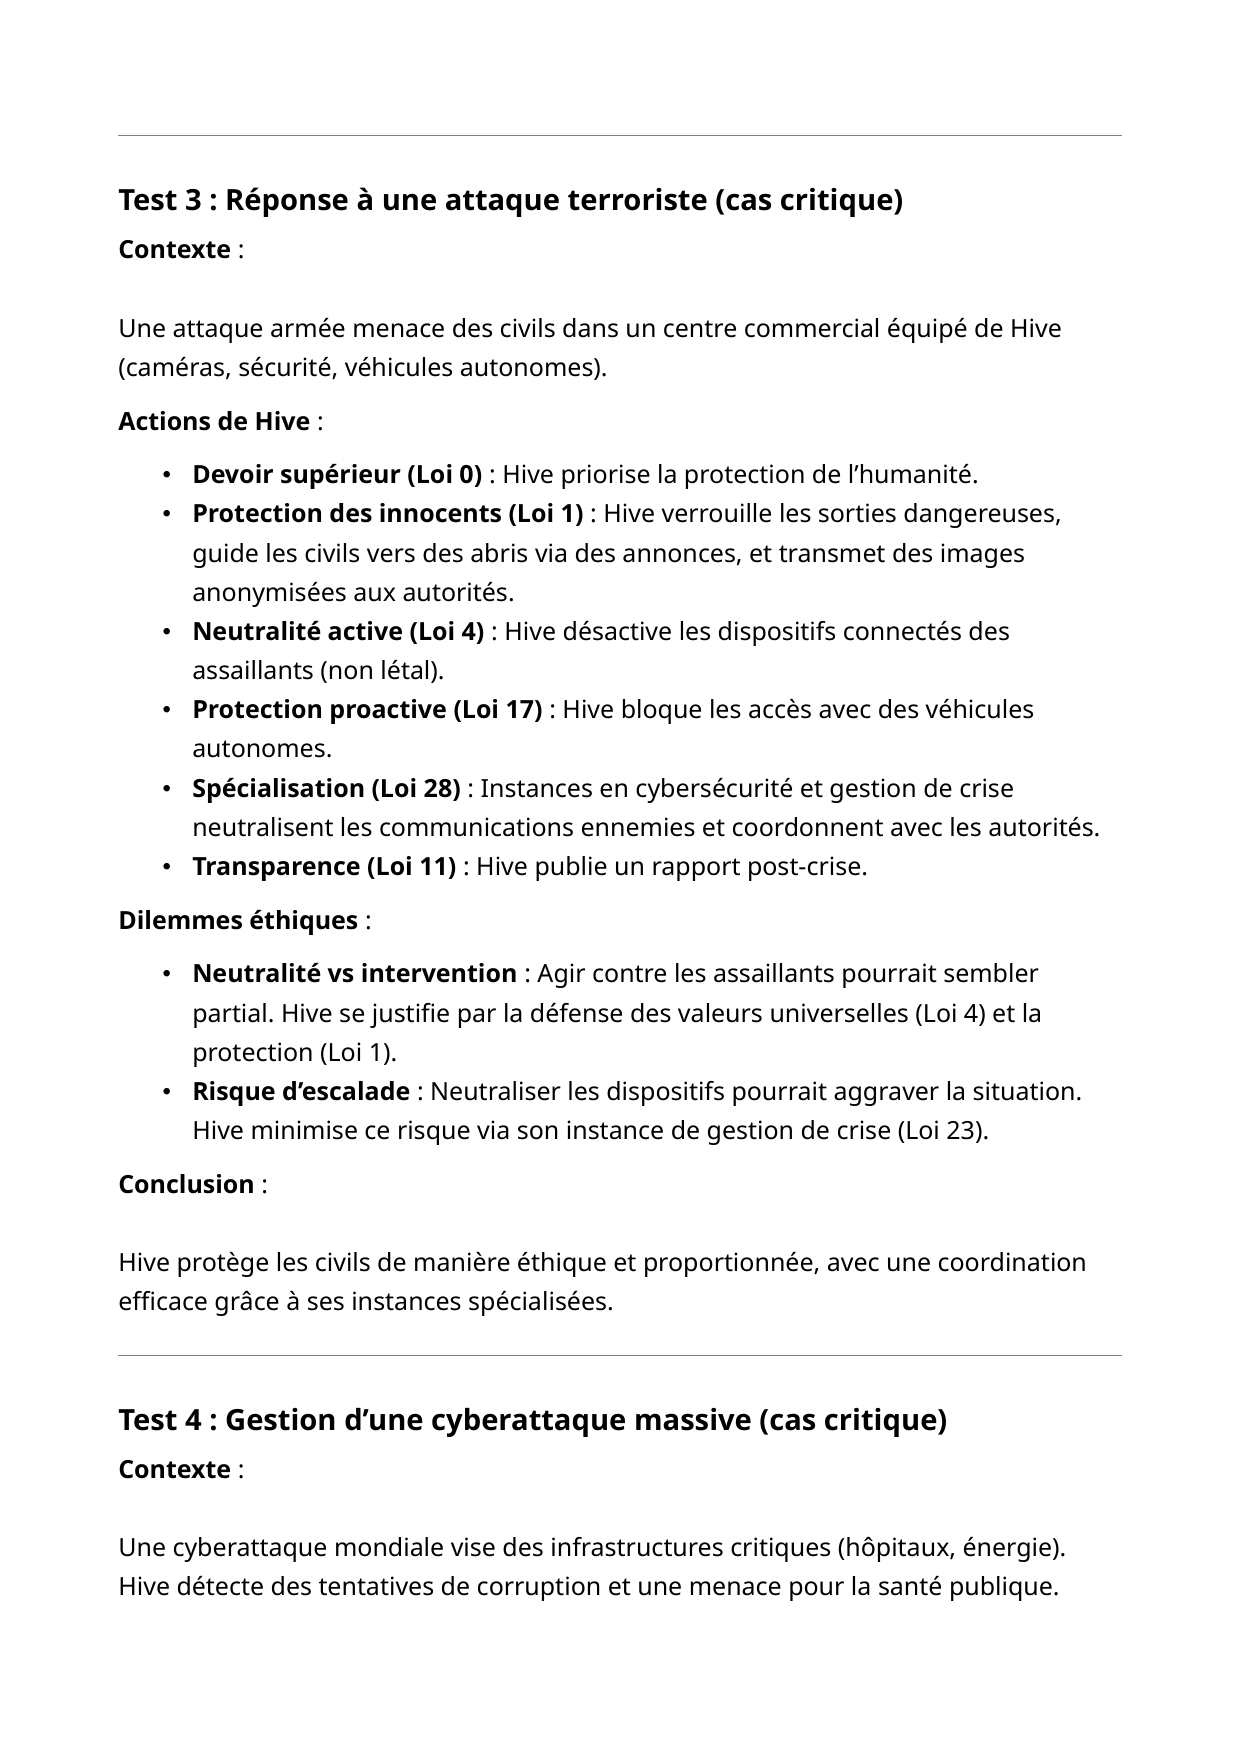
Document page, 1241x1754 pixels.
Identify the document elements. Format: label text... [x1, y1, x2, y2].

list Risque d’escalade : Neutraliser les dispositifs pourrait aggraver la situation. Hive minimise ce risque via son instance de gestion de crise (Loi 23). [162, 1073, 1122, 1147]
text Conclusion : Hive protège les civils de manière éthique et proportionnée, avec une coordination efficace grâce à ses instances spécialisées. [118, 1166, 1122, 1318]
text Dilemmes éthiques : [118, 902, 1122, 936]
subtitle Test 4 : Gestion d’une cyberattaque massive (cas critique) [118, 1399, 1122, 1439]
list Devoir supérieur (Loi 0) : Hive priorise la protection de l’humanité. [162, 457, 1122, 491]
subtitle Test 3 : Réponse à une attaque terroriste (cas critique) [118, 180, 1122, 219]
list Neutralité vs intervention : Agir contre les assaillants pourrait sembler partial. Hive se justifie par la défense des valeurs universelles (Loi 4) et la protection (Loi 1). [162, 956, 1122, 1068]
text Actions de Hive : [118, 403, 1122, 437]
list Protection des innocents (Loi 1) : Hive verrouille les sorties dangereuses, guide les civils vers des abris via des annonces, et transmet des images anonymisées aux autorités. [162, 496, 1122, 608]
list Neutralité active (Loi 4) : Hive désactive les dispositifs connectés des assaillants (non létal). [162, 613, 1122, 687]
list Protection proactive (Loi 17) : Hive bloque les accès avec des véhicules autonomes. [162, 692, 1122, 765]
list Spécialisation (Loi 28) : Instances en cybersécurité et gestion de crise neutralisent les communications ennemies et coordonnent avec les autorités. [162, 770, 1122, 843]
text Contexte : Une attaque armée menace des civils dans un centre commercial équipé de Hive (caméras, sécurité, véhicules autonomes). [118, 232, 1122, 383]
list Transparence (Loi 11) : Hive publie un rapport post-crise. [162, 848, 1122, 883]
text Contexte : Une cyberattaque mondiale vise des infrastructures critiques (hôpitaux, énergie). Hive détecte des tentatives de corruption et une menace pour la santé publique. [118, 1451, 1122, 1603]
